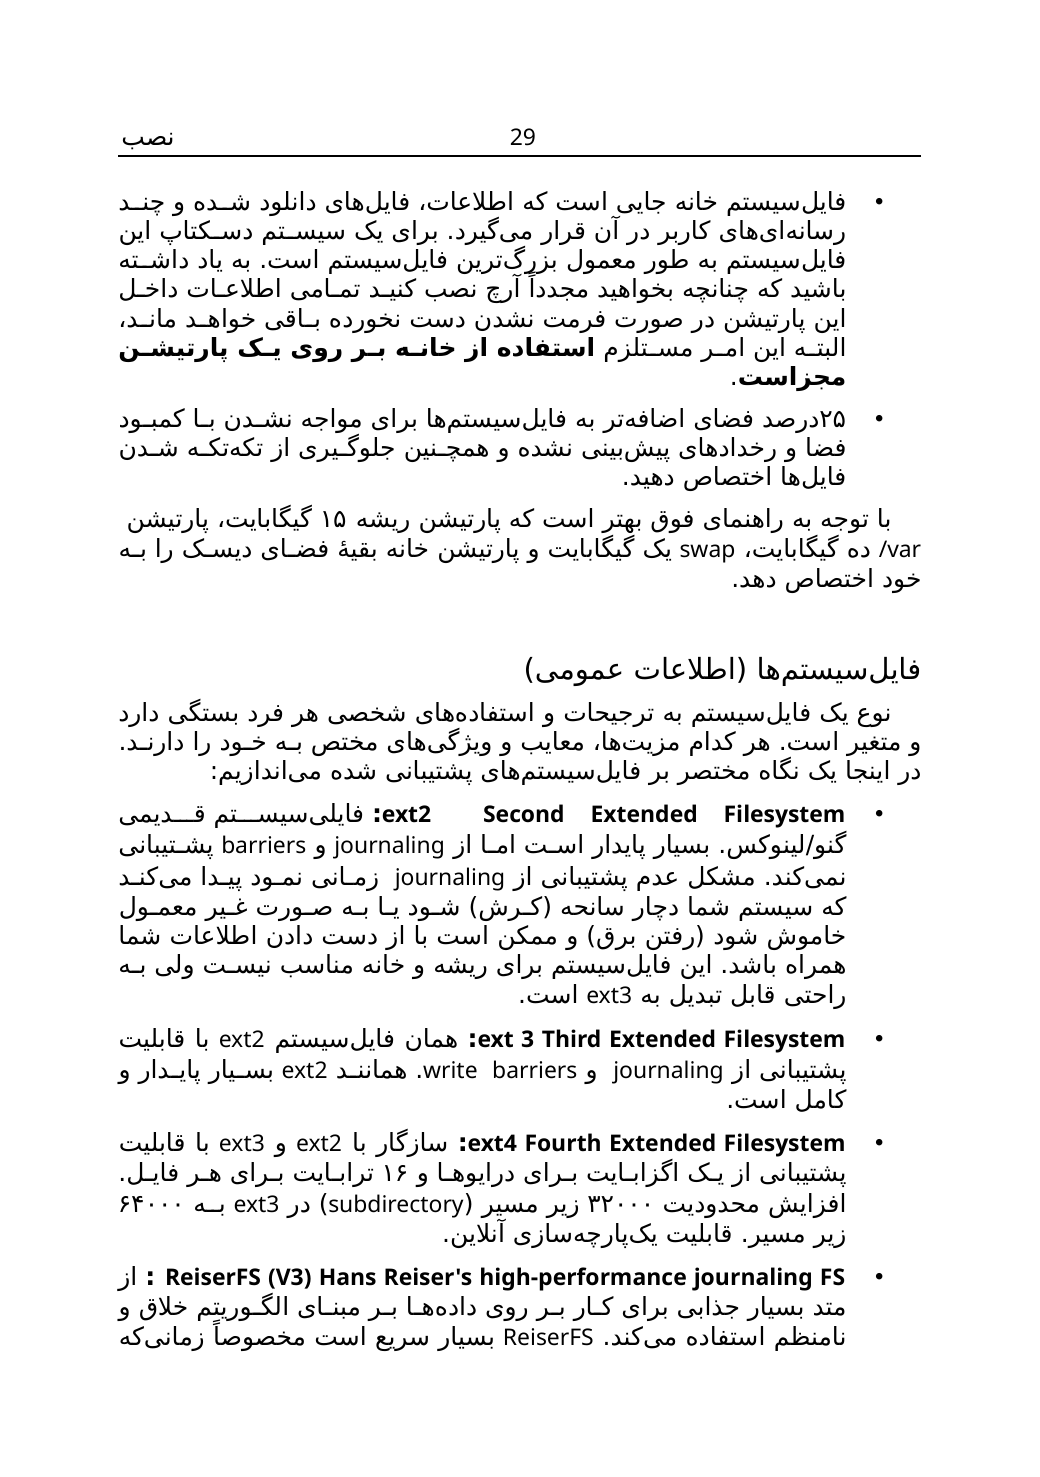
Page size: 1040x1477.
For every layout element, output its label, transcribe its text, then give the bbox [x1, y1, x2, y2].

list ReiserFS (V3)‎ Hans Reiser's high-performance journaling FS : از متد بسیار جذابی برای کار بر روی داده‌ها بر مبنای الگوریتم خلاق و نامنظم استفاده می‌کند. ReiserFS بسیار سریع‌ است مخصوصاً زمانی‌که با تعداد زیادی از فایل‌های کوچک سر کار داشته باشید. ReiserFS در قالب‌بندی (formatting) هم بسیار سریع است اما نسبتاً برای اتصال (mounting) کند است. کاملاً بالغ و پایدار می‌باشد. ReiserFS (V3)‎ در حال حاضر توسعه داده نمی‌شود. به طور کلی گزینهٔ مناسبی برای ‎/var می‌باشد. [118, 1261, 884, 1352]
list ext 3 Third Extended Filesystem: همان فایل‌سیستم ext2 با قابلیت پشتیبانی از journaling و write barriers. همانند ext2 بسیار پایدار و کامل است. [118, 1023, 884, 1115]
text نوع یک فایل‌سیستم به ترجیحات و استفاده‌های شخصی هر فرد بستگی دارد و متغیر است. هر کدام مزیت‌ها، معایب و ویژگی‌های مختص به خود را دارند. در اینجا یک نگاه مختصر بر فایل‌سیستم‌های پشتیبانی شده می‌اندازیم: [118, 698, 921, 786]
list ext4 Fourth Extended Filesystem: سازگار با ext2 و ext3 با قابلیت پشتیبانی از یک اگزابایت برای درایو‌ها و ۱۶ ترابایت برای هر فایل. افزایش محدودیت ۳۲۰۰۰ زیر مسیر (subdirectory) در ext3 به ۶۴۰۰۰ زیر مسیر. قابلیت یک‌پارچه‌سازی آنلاین. [118, 1127, 884, 1248]
list فایل‌سیستم خانه جایی‌ است که اطلاعات، فایل‌های دانلود شده و چند رسانه‌ای‌های کاربر در آن قرار می‌گیرد. برای یک سیستم دسکتاپ این فایل‌سیستم به طور معمول بزرگ‌ترین فایل‌سیستم است. به یاد داشته باشید که چنانچه بخواهید مجدداً آرچ نصب کنید تمامی اطلاعات داخل این پارتیشن در صورت فرمت نشدن دست نخورده باقی خواهد ماند، البته این امر مستلزم استفاده از خانه بر روی یک پارتیشن مجزاست. [118, 187, 884, 391]
list ۲۵درصد فضای اضافه‌تر به فایل‌سیستم‌ها برای مواجه نشدن با کمبود فضا و رخداد‌های پیش‌بینی نشده و همچنین جلوگیری از تکه‌تکه شدن فایل‌ها اختصاص دهید. [118, 404, 884, 491]
text با توجه به راهنمای فوق بهتر است که پارتیشن ریشه ۱۵ گیگابایت، پارتیشن ‎/var ده گیگا‌بایت، swap یک گیگا‌بایت و پارتیشن خانه بقیهٔ فضای دیسک را به خود اختصاص دهد. [118, 504, 921, 593]
subtitle فایل‌سیستم‌ها (اطلاعات عمومی) [118, 652, 921, 686]
list ext2 Second Extended Filesystem: فایلی‌سیستم قدیمی گنو/لینوکس. بسیار پایدار است اما از journaling و barriers پشتیبانی نمی‌کند. مشکل عدم پشتیبانی از journaling زمانی نمود پیدا می‌کند که سیستم شما دچار سانحه (کرش) شود یا به صورت غیر معمول خاموش شود (رفتن برق) و ممکن است با از دست دادن اطلاعات شما همراه باشد. این فایل‌سیستم برای ریشه و خانه مناسب نیست ولی به راحتی قابل تبدیل به ext3 است. [118, 798, 884, 1011]
